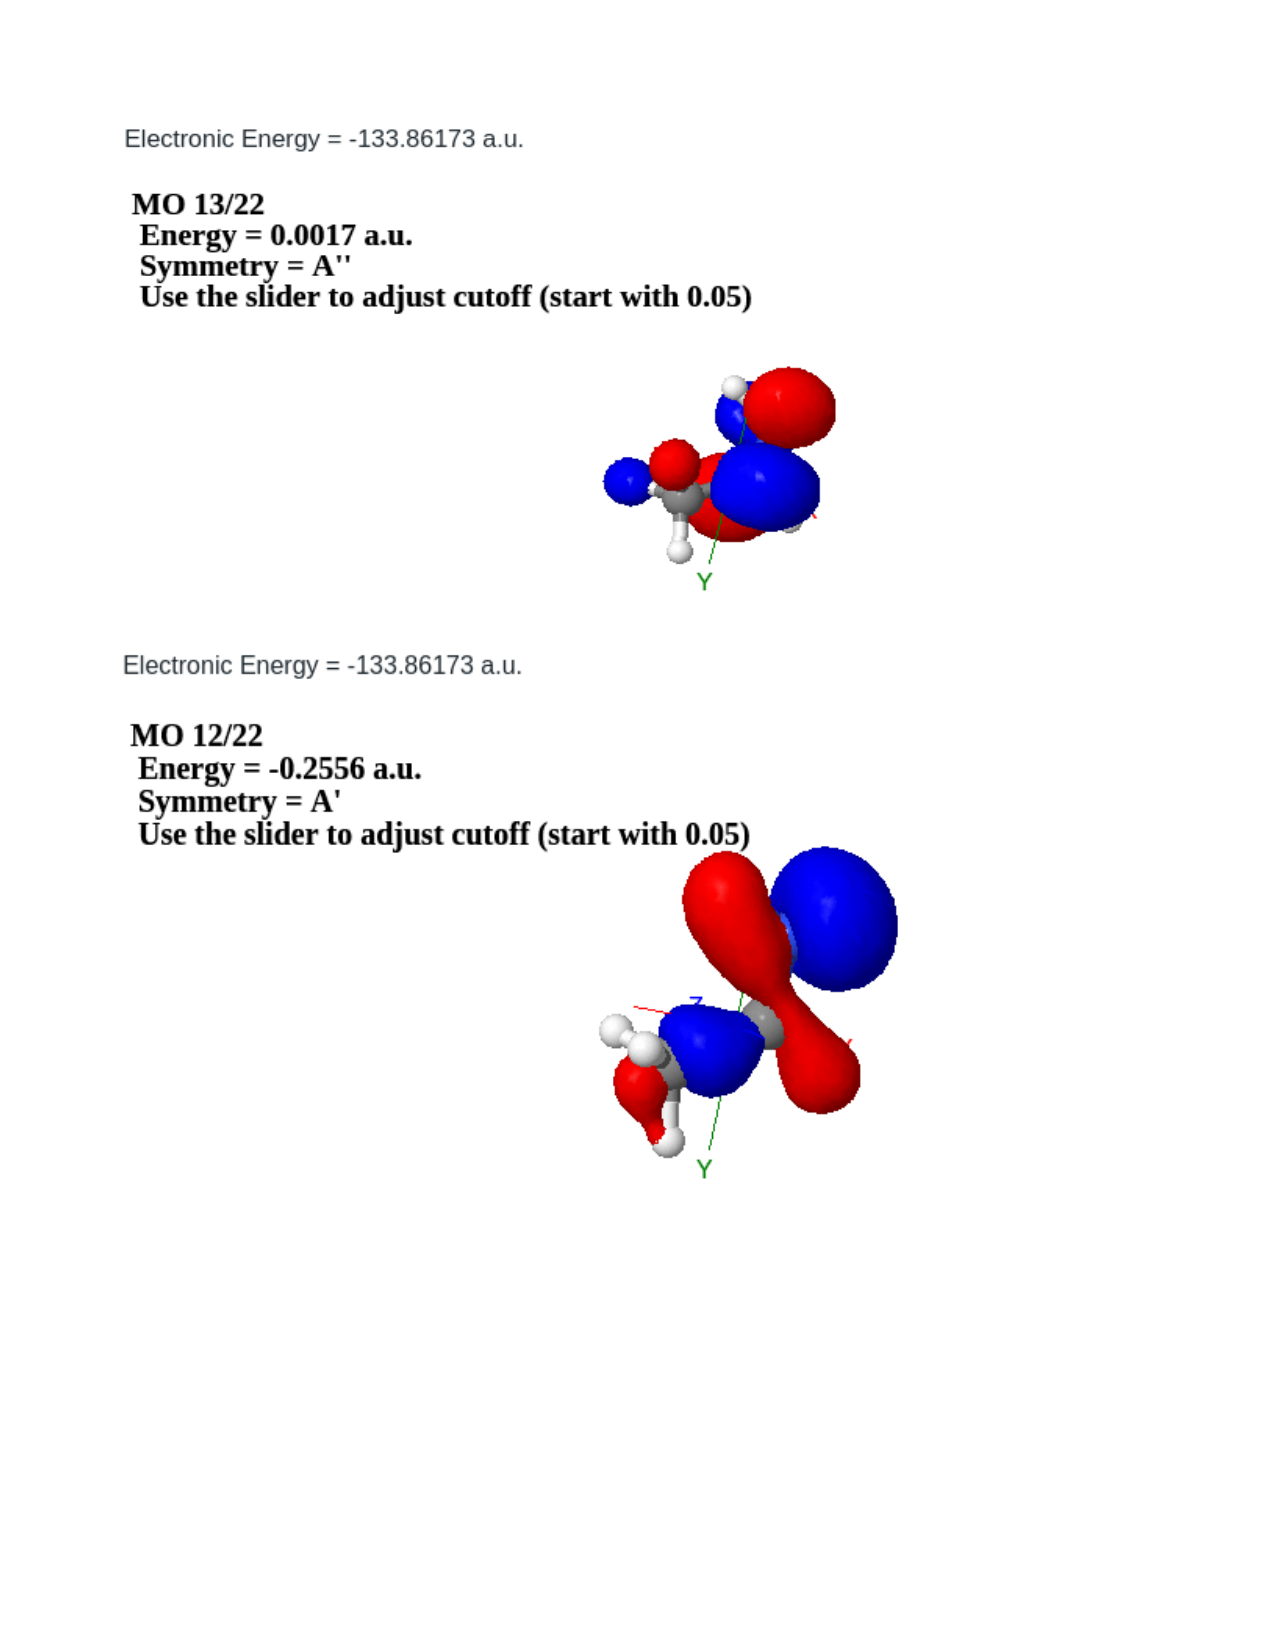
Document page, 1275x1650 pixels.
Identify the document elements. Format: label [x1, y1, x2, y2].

picture [118, 118, 1025, 1293]
